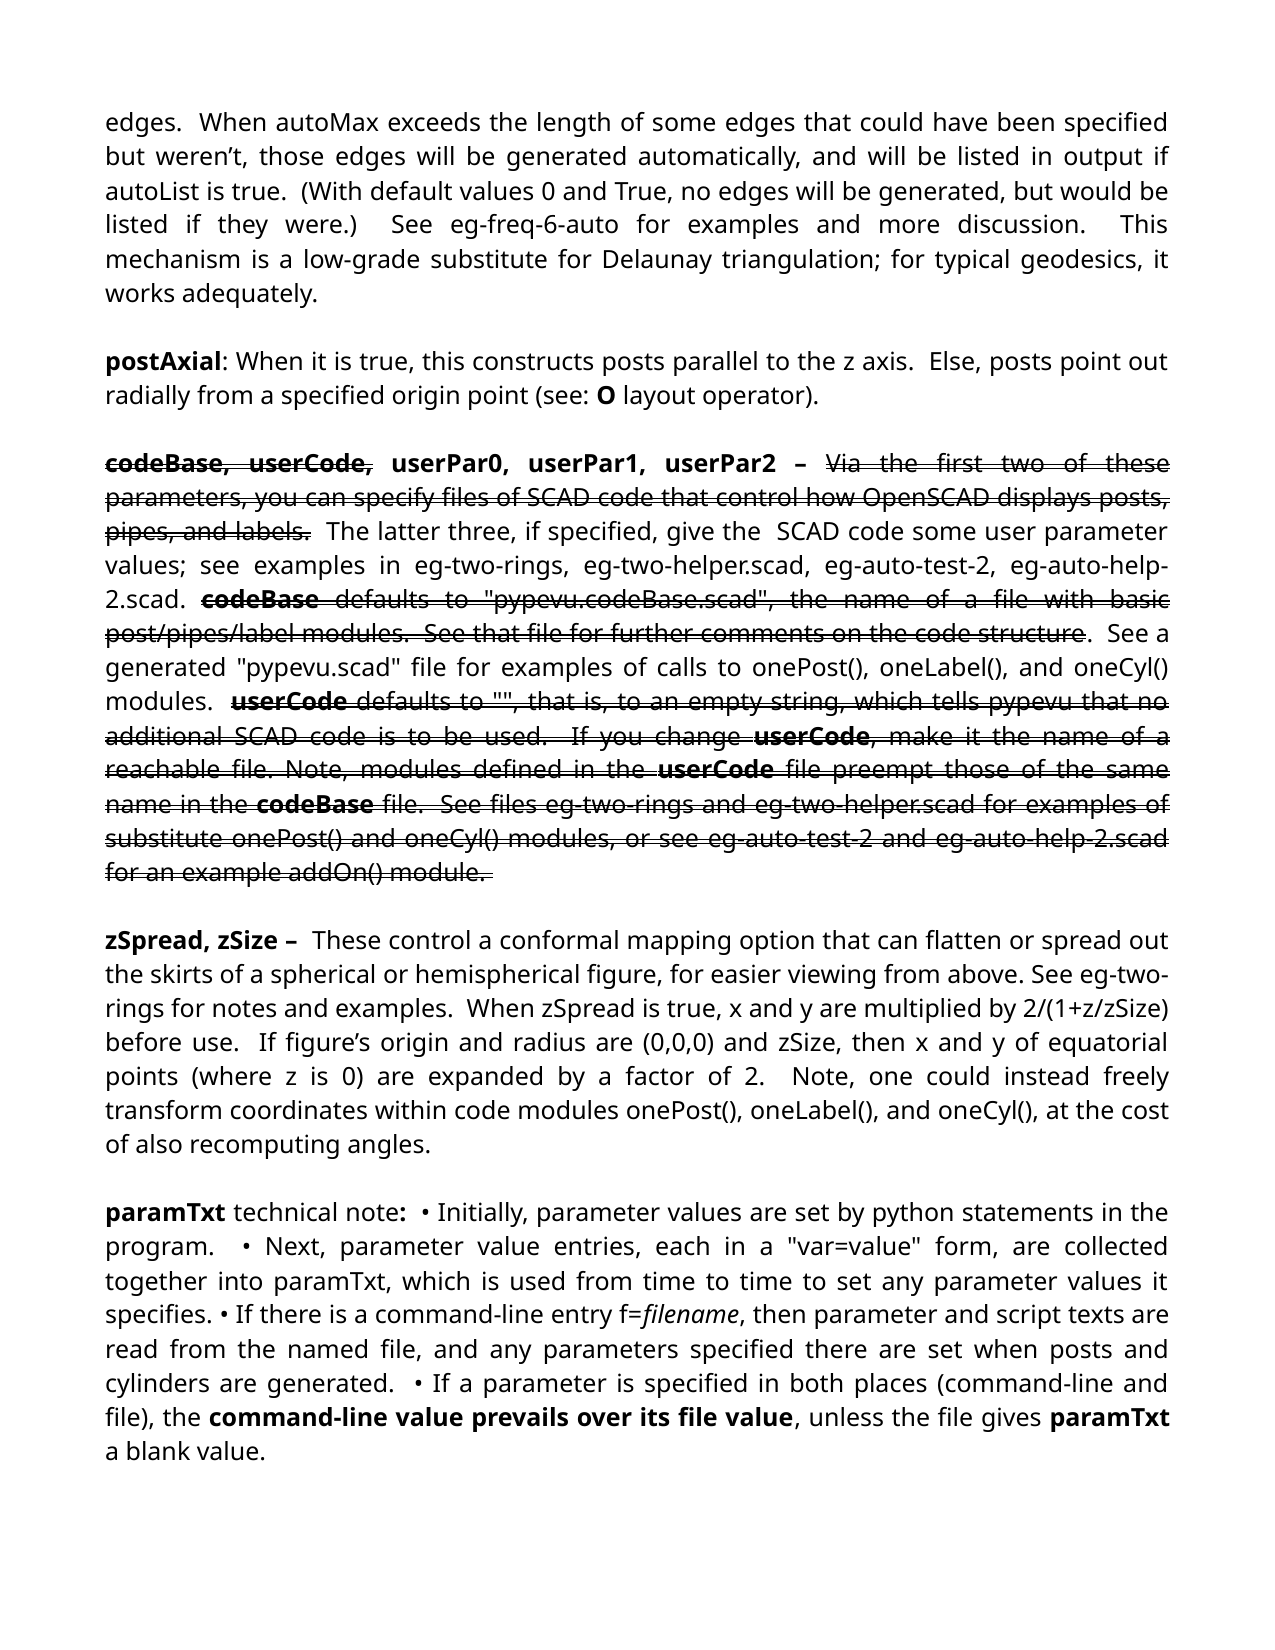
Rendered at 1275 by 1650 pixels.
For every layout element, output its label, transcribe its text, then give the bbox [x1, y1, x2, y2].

text zSpread, zSize – These control a conformal mapping option that can flatten or spread out the skirts of a spherical or hemispherical figure, for easier viewing from above. See eg-two-rings for notes and examples. When zSpread is true, x and y are multiplied by 2/(1+z/zSize) before use. If figure’s origin and radius are (0,0,0) and zSize, then x and y of equatorial points (where z is 0) are expanded by a factor of 2. Note, one could instead freely transform coordinates within code modules onePost(), oneLabel(), and oneCyl(), at the cost of also recomputing angles. [105, 922, 1170, 1161]
text codeBase, userCode, userPar0, userPar1, userPar2 – Via the first two of these parameters, you can specify files of SCAD code that control how OpenSCAD displays posts, pipes, and labels. The latter three, if specified, give the SCAD code some user parameter values; see examples in eg-two-rings, eg-two-helper.scad, eg-auto-test-2, eg-auto-help-2.scad. codeBase defaults to "pypevu.codeBase.scad", the name of a file with basic post/pipes/label modules. See that file for further comments on the code structure. See a generated "pypevu.scad" file for examples of calls to onePost(), oneLabel(), and oneCyl() modules. userCode defaults to "", that is, to an empty string, which tells pypevu that no additional SCAD code is to be used. If you change userCode, make it the name of a reachable file. Note, modules defined in the userCode file preempt those of the same name in the codeBase file. See files eg-two-rings and eg-two-helper.scad for examples of substitute onePost() and oneCyl() modules, or see eg-auto-test-2 and eg-auto-help-2.scad for an example addOn() module. [105, 775, 1170, 805]
text codeBase, userCode, userPar0, userPar1, userPar2 – Via the first two of these parameters, you can specify files of SCAD code that control how OpenSCAD displays posts, pipes, and labels. The latter three, if specified, give the SCAD code some user parameter values; see examples in eg-two-rings, eg-two-helper.scad, eg-auto-test-2, eg-auto-help-2.scad. codeBase defaults to "pypevu.codeBase.scad", the name of a file with basic post/pipes/label modules. See that file for further comments on the code structure. See a generated "pypevu.scad" file for examples of calls to onePost(), oneLabel(), and oneCyl() modules. userCode defaults to "", that is, to an empty string, which tells pypevu that no additional SCAD code is to be used. If you change userCode, make it the name of a reachable file. Note, modules defined in the userCode file preempt those of the same name in the codeBase file. See files eg-two-rings and eg-two-helper.scad for examples of substitute onePost() and oneCyl() modules, or see eg-auto-test-2 and eg-auto-help-2.scad for an example addOn() module. [105, 810, 1170, 888]
text codeBase, userCode, userPar0, userPar1, userPar2 – Via the first two of these parameters, you can specify files of SCAD code that control how OpenSCAD displays posts, pipes, and labels. The latter three, if specified, give the SCAD code some user parameter values; see examples in eg-two-rings, eg-two-helper.scad, eg-auto-test-2, eg-auto-help-2.scad. codeBase defaults to "pypevu.codeBase.scad", the name of a file with basic post/pipes/label modules. See that file for further comments on the code structure. See a generated "pypevu.scad" file for examples of calls to onePost(), oneLabel(), and oneCyl() modules. userCode defaults to "", that is, to an empty string, which tells pypevu that no additional SCAD code is to be used. If you change userCode, make it the name of a reachable file. Note, modules defined in the userCode file preempt those of the same name in the codeBase file. See files eg-two-rings and eg-two-helper.scad for examples of substitute onePost() and oneCyl() modules, or see eg-auto-test-2 and eg-auto-help-2.scad for an example addOn() module. [105, 741, 1170, 771]
text codeBase, userCode, userPar0, userPar1, userPar2 – Via the first two of these parameters, you can specify files of SCAD code that control how OpenSCAD displays posts, pipes, and labels. The latter three, if specified, give the SCAD code some user parameter values; see examples in eg-two-rings, eg-two-helper.scad, eg-auto-test-2, eg-auto-help-2.scad. codeBase defaults to "pypevu.codeBase.scad", the name of a file with basic post/pipes/label modules. See that file for further comments on the code structure. See a generated "pypevu.scad" file for examples of calls to onePost(), oneLabel(), and oneCyl() modules. userCode defaults to "", that is, to an empty string, which tells pypevu that no additional SCAD code is to be used. If you change userCode, make it the name of a reachable file. Note, modules defined in the userCode file preempt those of the same name in the codeBase file. See files eg-two-rings and eg-two-helper.scad for examples of substitute onePost() and oneCyl() modules, or see eg-auto-test-2 and eg-auto-help-2.scad for an example addOn() module. [105, 503, 1170, 737]
text edges. When autoMax exceeds the length of some edges that could have been specified but weren’t, those edges will be generated automatically, and will be listed in output if autoList is true. (With default values 0 and True, no edges will be generated, but would be listed if they were.) See eg-freq-6-auto for examples and more discussion. This mechanism is a low-grade substitute for Delaunay triangulation; for typical geodesics, it works adequately. [105, 105, 1170, 309]
text codeBase, userCode, userPar0, userPar1, userPar2 – Via the first two of these parameters, you can specify files of SCAD code that control how OpenSCAD displays posts, pipes, and labels. The latter three, if specified, give the SCAD code some user parameter values; see examples in eg-two-rings, eg-two-helper.scad, eg-auto-test-2, eg-auto-help-2.scad. codeBase defaults to "pypevu.codeBase.scad", the name of a file with basic post/pipes/label modules. See that file for further comments on the code structure. See a generated "pypevu.scad" file for examples of calls to onePost(), oneLabel(), and oneCyl() modules. userCode defaults to "", that is, to an empty string, which tells pypevu that no additional SCAD code is to be used. If you change userCode, make it the name of a reachable file. Note, modules defined in the userCode file preempt those of the same name in the codeBase file. See files eg-two-rings and eg-two-helper.scad for examples of substitute onePost() and oneCyl() modules, or see eg-auto-test-2 and eg-auto-help-2.scad for an example addOn() module. [105, 446, 1170, 498]
text paramTxt technical note: • Initially, parameter values are set by python statements in the program. • Next, parameter value entries, each in a "var=value" form, are collected together into paramTxt, which is used from time to time to set any parameter values it specifies. • If there is a command-line entry f=filename, then parameter and script texts are read from the named file, and any parameters specified there are set when posts and cylinders are generated. • If a parameter is specified in both places (command-line and file), the command-line value prevails over its file value, unless the file gives paramTxt a blank value. [105, 1195, 1170, 1467]
text postAxial: When it is true, this constructs posts parallel to the z axis. Else, posts point out radially from a specified origin point (see: O layout operator). [105, 343, 1170, 412]
